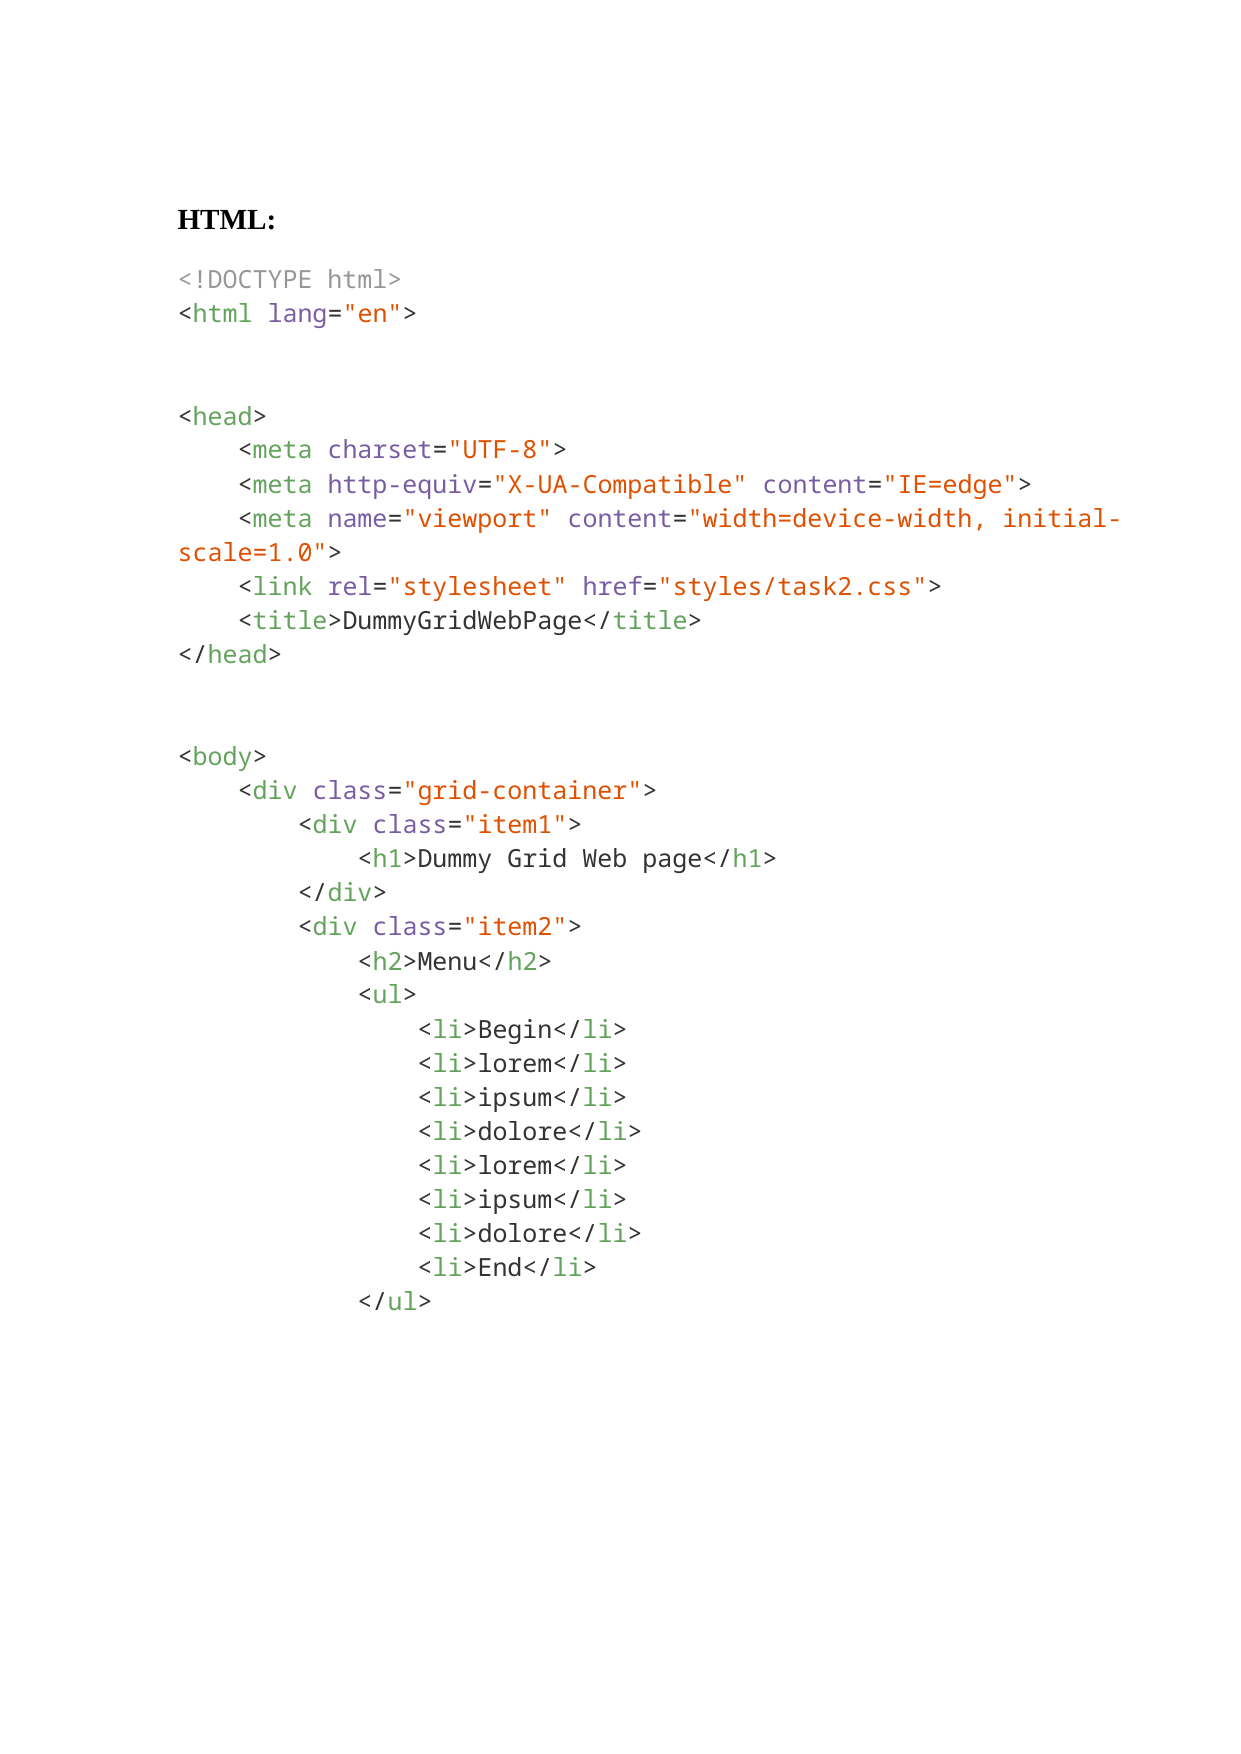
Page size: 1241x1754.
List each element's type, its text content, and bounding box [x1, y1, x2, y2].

text </head> [177, 637, 1152, 671]
text <meta name="viewport" content="width=device-width, initial-scale=1.0"> [177, 500, 1152, 568]
text <head> [177, 398, 1152, 432]
text <li>ipsum</li> [177, 1079, 1152, 1113]
text <title>DummyGridWebPage</title> [177, 602, 1152, 637]
text <div class="grid-container"> [177, 773, 1152, 807]
text <li>lorem</li> [177, 1045, 1152, 1079]
text <li>Begin</li> [177, 1011, 1152, 1045]
text <meta charset="UTF-8"> [177, 432, 1152, 466]
text <div class="item2"> [177, 909, 1152, 943]
text <h1>Dummy Grid Web page</h1> [177, 841, 1152, 875]
text </div> [177, 875, 1152, 909]
text </ul> [177, 1284, 1152, 1318]
text <li>ipsum</li> [177, 1182, 1152, 1216]
text <body> [177, 739, 1152, 773]
text <li>dolore</li> [177, 1113, 1152, 1147]
text <html lang="en"> [177, 296, 1152, 330]
text <li>lorem</li> [177, 1147, 1152, 1182]
text <li>End</li> [177, 1250, 1152, 1284]
text <li>dolore</li> [177, 1216, 1152, 1250]
text <div class="item1"> [177, 807, 1152, 841]
text <h2>Menu</h2> [177, 943, 1152, 977]
text <!DOCTYPE html> [177, 262, 1152, 296]
text HTML: [177, 202, 1152, 236]
text <link rel="stylesheet" href="styles/task2.css"> [177, 568, 1152, 602]
text <ul> [177, 977, 1152, 1011]
text <meta http-equiv="X-UA-Compatible" content="IE=edge"> [177, 466, 1152, 500]
